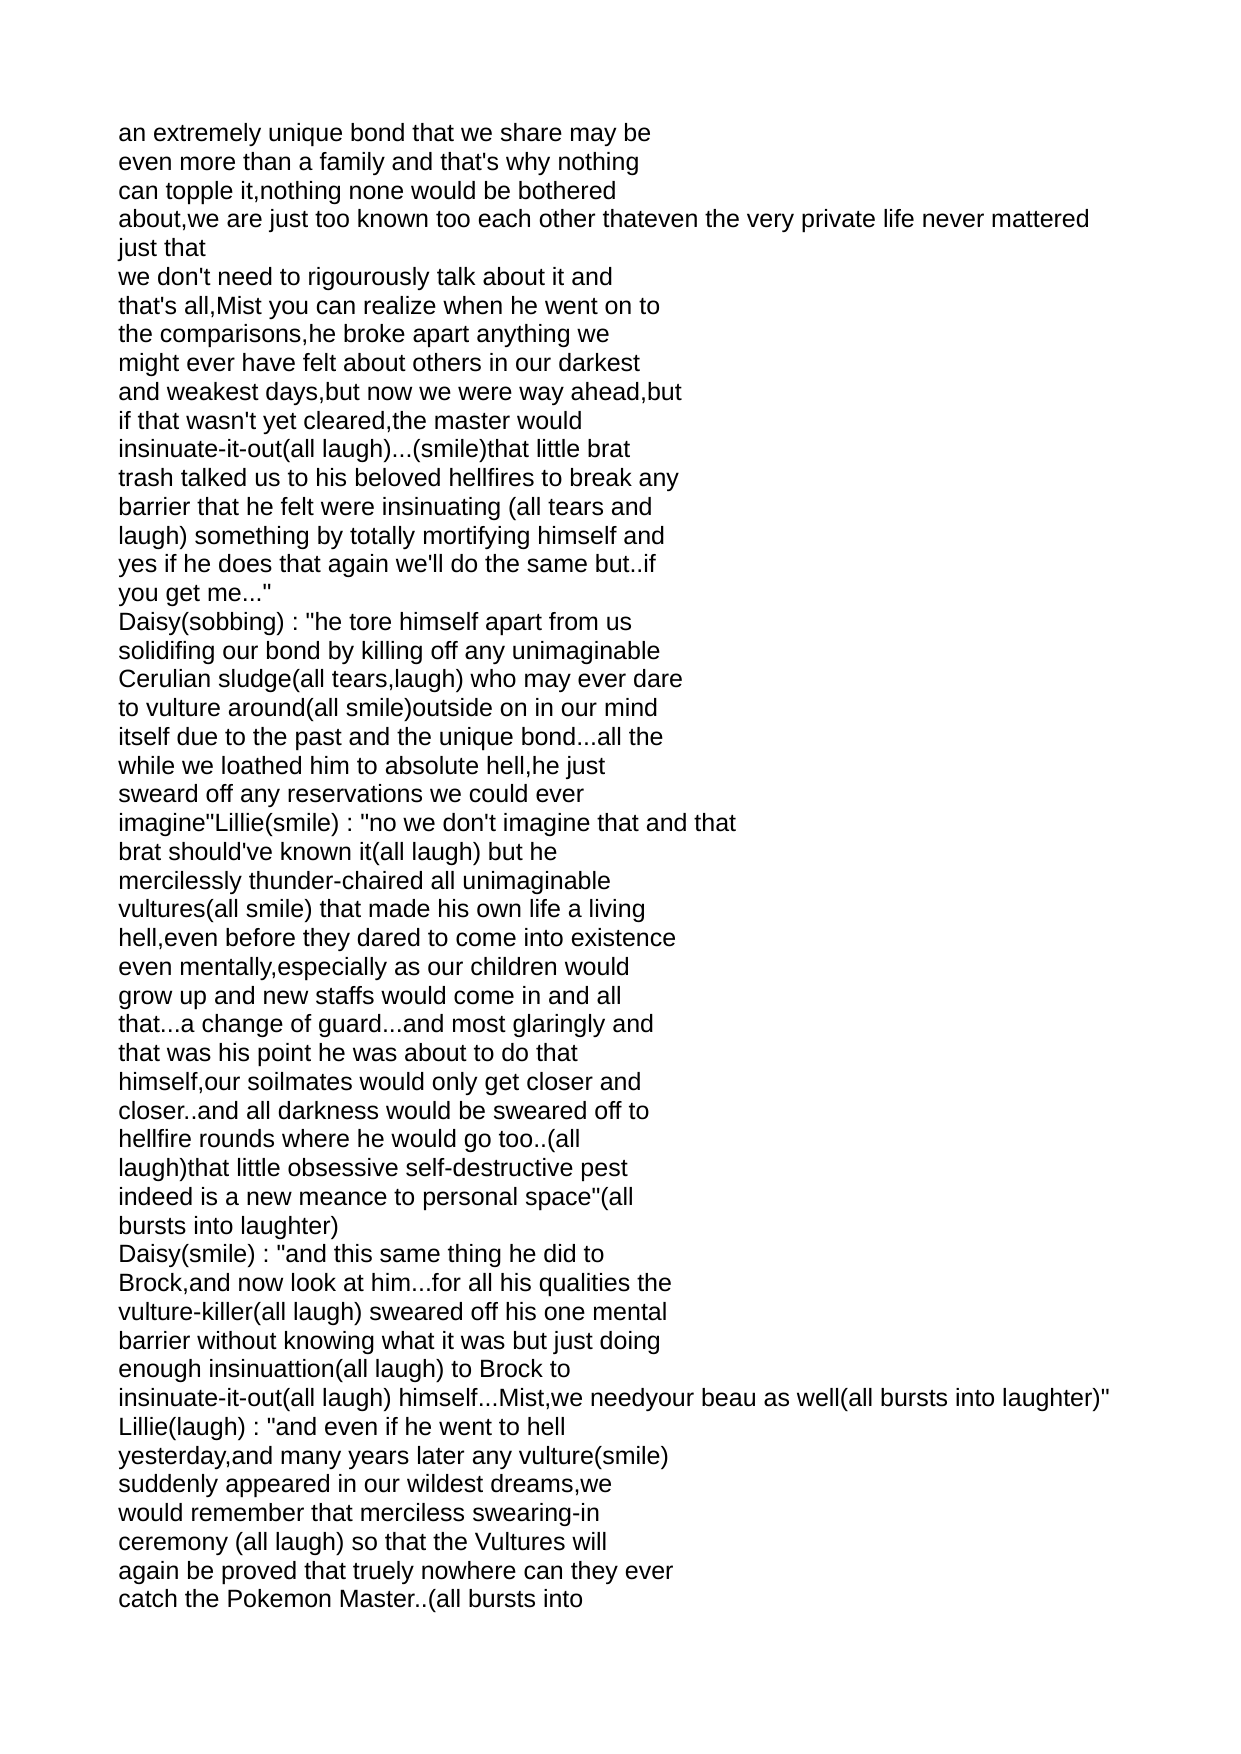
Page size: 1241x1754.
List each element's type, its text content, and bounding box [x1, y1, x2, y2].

text the comparisons,he broke apart anything we [118, 319, 1122, 348]
text yes if he does that again we'll do the same but..if [118, 549, 1122, 578]
text that's all,Mist you can realize when he went on to [118, 291, 1122, 319]
text yesterday,and many years later any vulture(smile) [118, 1441, 1122, 1469]
text if that wasn't yet cleared,the master would [118, 406, 1122, 434]
text barrier without knowing what it was but just doing [118, 1326, 1122, 1354]
text suddenly appeared in our wildest dreams,we [118, 1469, 1122, 1498]
text vulture-killer(all laugh) sweared off his one mental [118, 1297, 1122, 1326]
text even more than a family and that's why nothing [118, 147, 1122, 176]
text hell,even before they dared to come into existence [118, 923, 1122, 952]
text to vulture around(all smile)outside on in our mind [118, 693, 1122, 722]
text an extremely unique bond that we share may be [118, 118, 1122, 147]
text grow up and new staffs would come in and all [118, 981, 1122, 1009]
text again be proved that truely nowhere can they ever [118, 1556, 1122, 1584]
text insinuate-it-out(all laugh) himself...Mist,we needyour beau as well(all bursts into laughter)" [118, 1383, 1122, 1412]
text Brock,and now look at him...for all his qualities the [118, 1268, 1122, 1297]
text brat should've known it(all laugh) but he [118, 837, 1122, 866]
text trash talked us to his beloved hellfires to break any [118, 463, 1122, 492]
text catch the Pokemon Master..(all bursts into [118, 1584, 1122, 1613]
text insinuate-it-out(all laugh)...(smile)that little brat [118, 434, 1122, 463]
text can topple it,nothing none would be bothered [118, 176, 1122, 204]
text itself due to the past and the unique bond...all the [118, 722, 1122, 751]
text closer..and all darkness would be sweared off to [118, 1096, 1122, 1124]
text would remember that merciless swearing-in [118, 1498, 1122, 1527]
text bursts into laughter) [118, 1211, 1122, 1239]
text Cerulian sludge(all tears,laugh) who may ever dare [118, 664, 1122, 693]
text Daisy(smile) : "and this same thing he did to [118, 1239, 1122, 1268]
text sweard off any reservations we could ever [118, 779, 1122, 808]
text while we loathed him to absolute hell,he just [118, 751, 1122, 779]
text laugh)that little obsessive self-destructive pest [118, 1153, 1122, 1182]
text Daisy(sobbing) : "he tore himself apart from us [118, 607, 1122, 636]
text laugh) something by totally mortifying himself and [118, 521, 1122, 549]
text himself,our soilmates would only get closer and [118, 1067, 1122, 1096]
text Lillie(laugh) : "and even if he went to hell [118, 1412, 1122, 1441]
text solidifing our bond by killing off any unimaginable [118, 636, 1122, 664]
text ceremony (all laugh) so that the Vultures will [118, 1527, 1122, 1556]
text vultures(all smile) that made his own life a living [118, 894, 1122, 923]
text you get me..." [118, 578, 1122, 607]
text that...a change of guard...and most glaringly and [118, 1009, 1122, 1038]
text barrier that he felt were insinuating (all tears and [118, 492, 1122, 521]
text indeed is a new meance to personal space"(all [118, 1182, 1122, 1211]
text that was his point he was about to do that [118, 1038, 1122, 1067]
text imagine"Lillie(smile) : "no we don't imagine that and that [118, 808, 1122, 837]
text mercilessly thunder-chaired all unimaginable [118, 866, 1122, 894]
text might ever have felt about others in our darkest [118, 348, 1122, 377]
text enough insinuattion(all laugh) to Brock to [118, 1354, 1122, 1383]
text even mentally,especially as our children would [118, 952, 1122, 981]
text and weakest days,but now we were way ahead,but [118, 377, 1122, 406]
text hellfire rounds where he would go too..(all [118, 1124, 1122, 1153]
text about,we are just too known too each other thateven the very private life never mattered just that [118, 204, 1122, 262]
text we don't need to rigourously talk about it and [118, 262, 1122, 291]
